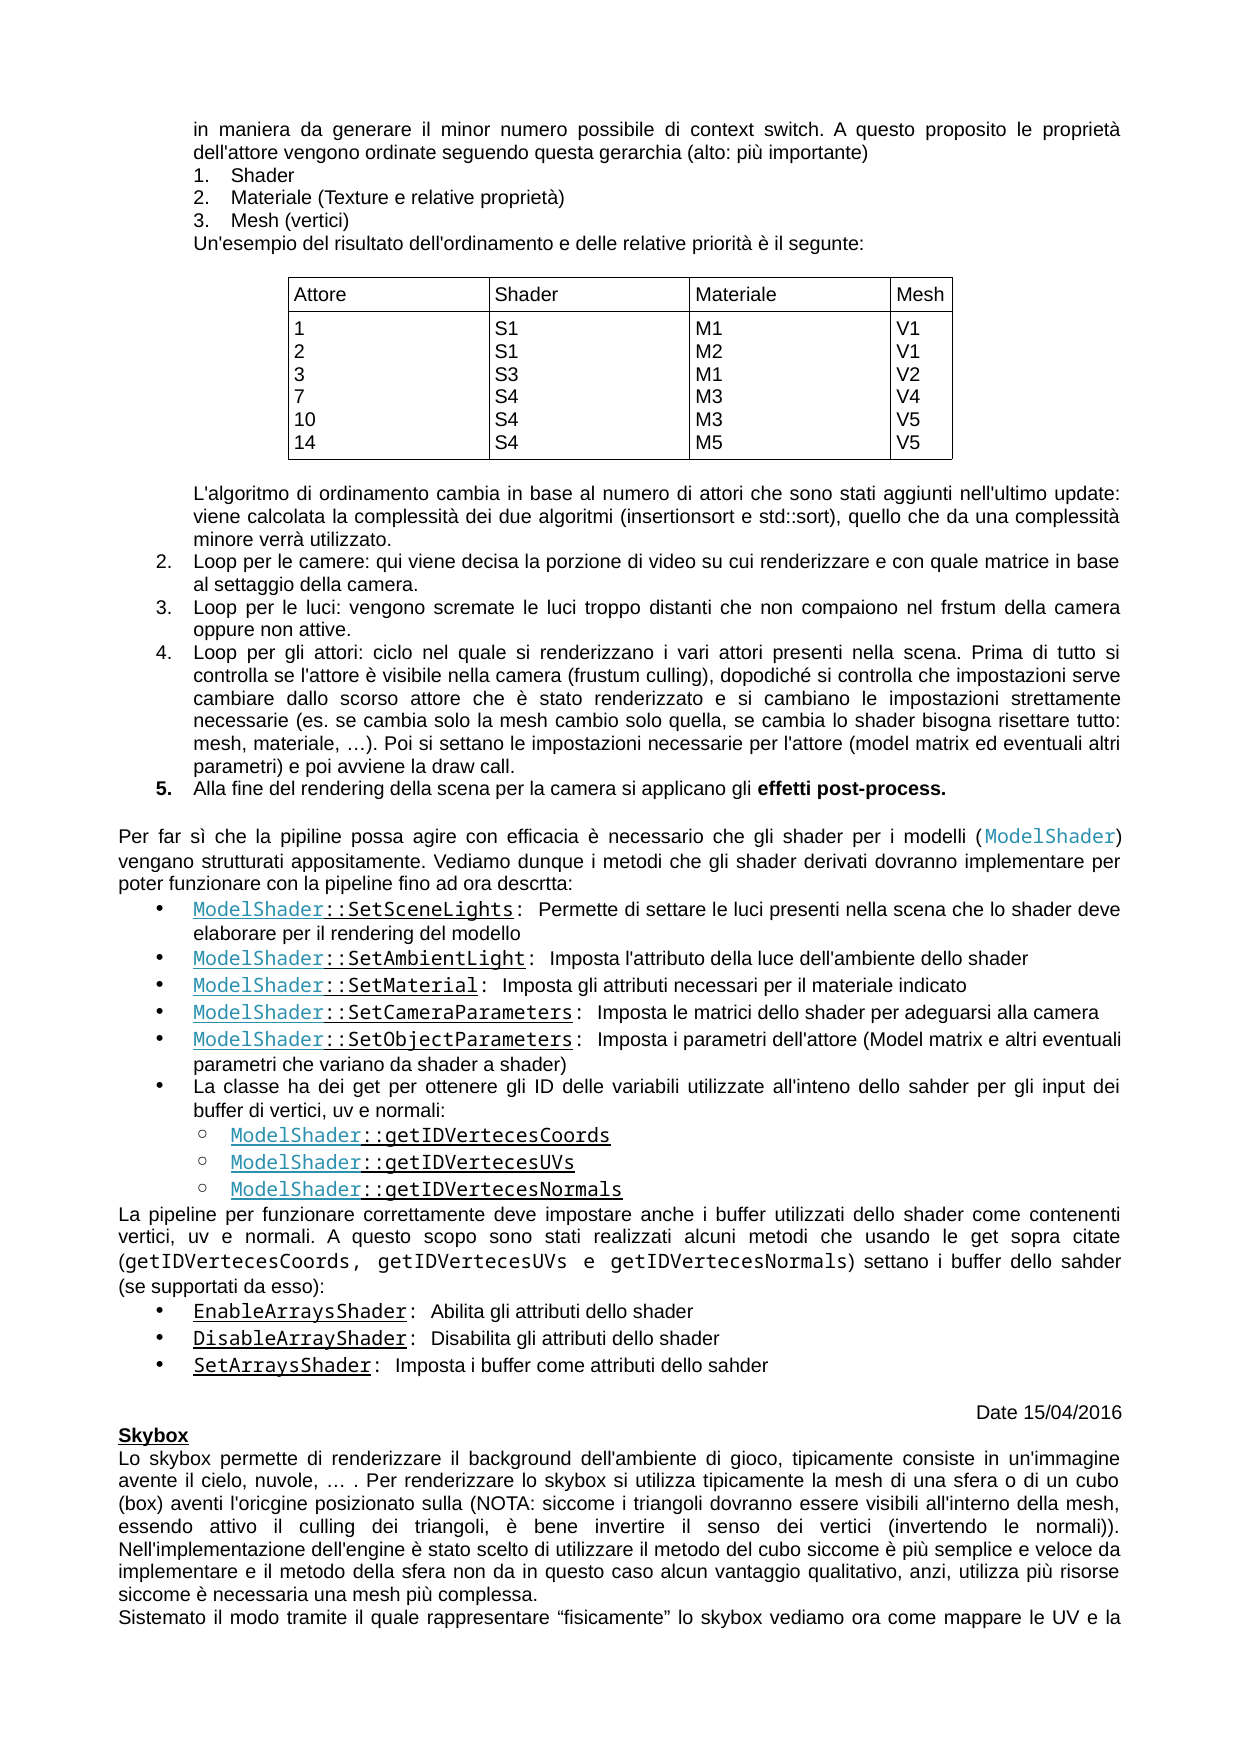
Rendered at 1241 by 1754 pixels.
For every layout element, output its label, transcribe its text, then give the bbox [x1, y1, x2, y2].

list Loop per le camere: qui viene decisa la porzione di video su cui renderizzare e con quale matrice in base al settaggio della camera. [156, 550, 1122, 596]
table_header Attore [289, 278, 489, 311]
list Loop per gli attori: ciclo nel quale si renderizzano i vari attori presenti nella scena. Prima di tutto si controlla se l'attore è visibile nella camera (frustum culling), dopodiché si controlla che impostazioni serve cambiare dallo scorso attore che è stato renderizzato e si cambiano le impostazioni strettamente necessarie (es. se cambia solo la mesh cambio solo quella, se cambia lo shader bisogna risettare tutto: mesh, materiale, …). Poi si settano le impostazioni necessarie per l'attore (model matrix ed eventuali altri parametri) e poi avviene la draw call. [156, 641, 1122, 777]
text Per far sì che la pipiline possa agire con efficacia è necessario che gli shader per i modelli (ModelShader) vengano strutturati appositamente. Vediamo dunque i metodi che gli shader derivati dovranno implementare per poter funzionare con la pipeline fino ad ora descrtta: [118, 823, 1122, 895]
table_header Materiale [690, 278, 890, 311]
list ModelShader::SetCameraParameters: Imposta le matrici dello shader per adeguarsi alla camera [156, 999, 1122, 1026]
list Shader [193, 163, 1122, 186]
list ModelShader::SetObjectParameters: Imposta i parametri dell'attore (Model matrix e altri eventuali parametri che variano da shader a shader) [156, 1026, 1122, 1075]
list EnableArraysShader: Abilita gli attributi dello shader [156, 1297, 1122, 1324]
list L'algoritmo di ordinamento cambia in base al numero di attori che sono stati aggiunti nell'ultimo update: viene calcolata la complessità dei due algoritmi (insertionsort e std::sort), quello che da una complessità minore verrà utilizzato. [156, 482, 1122, 550]
list Alla fine del rendering della scena per la camera si applicano gli effetti post-process. [156, 777, 1122, 800]
text La pipeline per funzionare correttamente deve impostare anche i buffer utilizzati dello shader come contenenti vertici, uv e normali. A questo scopo sono stati realizzati alcuni metodi che usando le get sopra citate (getIDVertecesCoords, getIDVertecesUVs e getIDVertecesNormals) settano i buffer dello sahder (se supportati da esso): [118, 1202, 1122, 1297]
text Sistemato il modo tramite il quale rappresentare “fisicamente” lo skybox vediamo ora come mappare le UV e la [118, 1606, 1122, 1628]
list ModelShader::SetAmbientLight: Imposta l'attributo della luce dell'ambiente dello shader [156, 945, 1122, 972]
list in maniera da generare il minor numero possibile di context switch. A questo proposito le proprietà dell'attore vengono ordinate seguendo questa gerarchia (alto: più importante) [156, 118, 1122, 163]
list La classe ha dei get per ottenere gli ID delle variabili utilizzate all'inteno dello sahder per gli input dei buffer di vertici, uv e normali: [156, 1075, 1122, 1121]
table_header Mesh [891, 278, 952, 311]
list DisableArrayShader: Disabilita gli attributi dello shader [156, 1324, 1122, 1351]
table_header Shader [490, 278, 689, 311]
list ModelShader::getIDVertecesNormals [193, 1175, 1122, 1202]
text Date 15/04/2016 [118, 1401, 1122, 1424]
text Lo skybox permette di renderizzare il background dell'ambiente di gioco, tipicamente consiste in un'immagine avente il cielo, nuvole, … . Per renderizzare lo skybox si utilizza tipicamente la mesh di una sfera o di un cubo (box) aventi l'oricgine posizionato sulla (NOTA: siccome i triangoli dovranno essere visibili all'interno della mesh, essendo attivo il culling dei triangoli, è bene invertire il senso dei vertici (invertendo le normali)). Nell'implementazione dell'engine è stato scelto di utilizzare il metodo del cubo siccome è più semplice e veloce da implementare e il metodo della sfera non da in questo caso alcun vantaggio qualitativo, anzi, utilizza più risorse siccome è necessaria una mesh più complessa. [118, 1447, 1122, 1606]
table_cell S1 S1 S3 S4 S4 S4 [490, 312, 689, 459]
table_cell M1 M2 M1 M3 M3 M5 [690, 312, 890, 459]
text Skybox [118, 1424, 1122, 1447]
list Loop per le luci: vengono scremate le luci troppo distanti che non compaiono nel frstum della camera oppure non attive. [156, 596, 1122, 641]
list ModelShader::getIDVertecesUVs [193, 1148, 1122, 1175]
list ModelShader::getIDVertecesCoords [193, 1121, 1122, 1148]
text Un'esempio del risultato dell'ordinamento e delle relative priorità è il segunte: [118, 232, 1122, 254]
list ModelShader::SetSceneLights: Permette di settare le luci presenti nella scena che lo shader deve elaborare per il rendering del modello [156, 895, 1122, 945]
table_cell V1 V1 V2 V4 V5 V5 [891, 312, 952, 459]
table_cell 1 2 3 7 10 14 [289, 312, 489, 459]
list Materiale (Texture e relative proprietà) [193, 186, 1122, 209]
list SetArraysShader: Imposta i buffer come attributi dello sahder [156, 1351, 1122, 1378]
list ModelShader::SetMaterial: Imposta gli attributi necessari per il materiale indicato [156, 972, 1122, 999]
list Mesh (vertici) [193, 209, 1122, 232]
